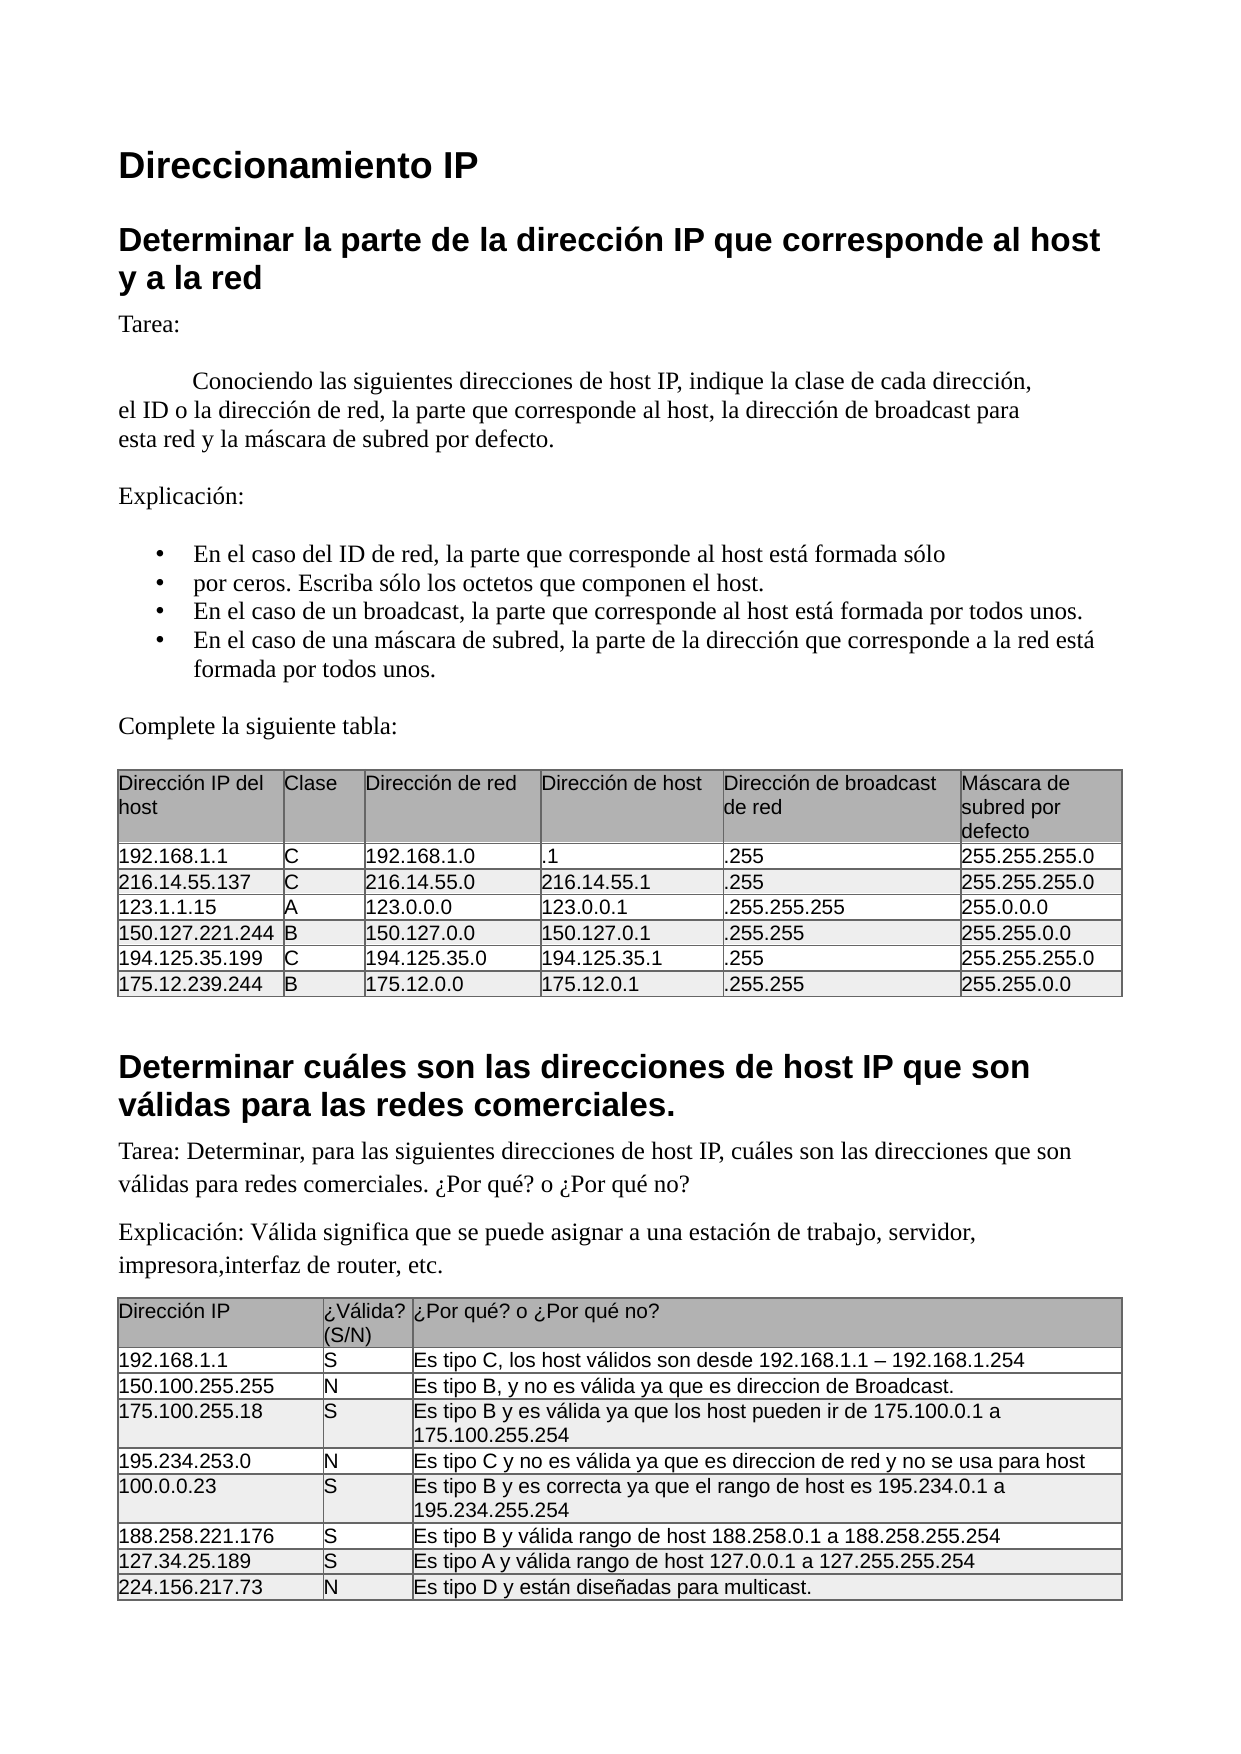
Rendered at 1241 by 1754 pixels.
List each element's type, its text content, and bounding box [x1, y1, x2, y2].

table_cell N [324, 1575, 412, 1599]
table_cell Es tipo B, y no es válida ya que es direccion de Broadcast. [414, 1374, 1121, 1398]
list En el caso de un broadcast, la parte que corresponde al host está formada por todos unos. [156, 596, 1122, 625]
text Explicación: Válida significa que se puede asignar a una estación de trabajo, servidor, impresora,interfaz de router, etc. [118, 1217, 1122, 1278]
table_cell 216.14.55.137 [119, 870, 283, 893]
subtitle Direccionamiento IP [118, 143, 1122, 186]
table_cell .255 [724, 870, 960, 893]
table_cell Es tipo B y válida rango de host 188.258.0.1 a 188.258.255.254 [414, 1524, 1121, 1548]
table_header Máscara de subred por defecto [962, 771, 1121, 842]
table_cell 216.14.55.1 [542, 870, 723, 893]
table_cell 194.125.35.1 [542, 946, 723, 970]
table_cell .255.255 [724, 972, 960, 996]
table_header ¿Por qué? o ¿Por qué no? [414, 1299, 1121, 1347]
table_cell .255.255 [724, 921, 960, 944]
table_cell C [285, 844, 364, 868]
text el ID o la dirección de red, la parte que corresponde al host, la dirección de broadcast para [118, 395, 1122, 424]
table_cell Es tipo C, los host válidos son desde 192.168.1.1 – 192.168.1.254 [414, 1348, 1121, 1372]
table_cell 150.100.255.255 [119, 1374, 323, 1398]
table_cell 175.100.255.18 [119, 1400, 323, 1447]
table_header Dirección de red [366, 771, 540, 842]
table_cell 224.156.217.73 [119, 1575, 323, 1599]
table_cell A [285, 895, 364, 919]
table_cell Es tipo D y están diseñadas para multicast. [414, 1575, 1121, 1599]
table_cell B [285, 972, 364, 996]
table_cell S [324, 1524, 412, 1548]
table_cell N [324, 1374, 412, 1398]
table_cell 123.0.0.0 [366, 895, 540, 919]
table_header Dirección IP [119, 1299, 323, 1347]
table_cell 255.0.0.0 [962, 895, 1121, 919]
table_cell 100.0.0.23 [119, 1475, 323, 1522]
text Complete la siguiente tabla: [118, 711, 1122, 740]
table_cell 216.14.55.0 [366, 870, 540, 893]
table_cell Es tipo B y es correcta ya que el rango de host es 195.234.0.1 a 195.234.255.254 [414, 1475, 1121, 1522]
table_cell 255.255.255.0 [962, 844, 1121, 868]
list En el caso de una máscara de subred, la parte de la dirección que corresponde a la red está formada por todos unos. [156, 625, 1122, 683]
table_cell .255 [724, 946, 960, 970]
table_cell 195.234.253.0 [119, 1449, 323, 1473]
table_cell S [324, 1475, 412, 1522]
list En el caso del ID de red, la parte que corresponde al host está formada sólo [156, 539, 1122, 568]
table_cell C [285, 870, 364, 893]
table_cell 150.127.0.1 [542, 921, 723, 944]
table_cell .1 [542, 844, 723, 868]
table_cell Es tipo C y no es válida ya que es direccion de red y no se usa para host [414, 1449, 1121, 1473]
table_cell 175.12.0.1 [542, 972, 723, 996]
table_cell .255 [724, 844, 960, 868]
table_cell 150.127.0.0 [366, 921, 540, 944]
list por ceros. Escriba sólo los octetos que componen el host. [156, 568, 1122, 596]
table_header Dirección IP del host [119, 771, 283, 842]
table_cell S [324, 1400, 412, 1447]
table_cell 192.168.1.0 [366, 844, 540, 868]
table_cell S [324, 1550, 412, 1573]
table_cell S [324, 1348, 412, 1372]
table_cell 192.168.1.1 [119, 1348, 323, 1372]
text Tarea: Determinar, para las siguientes direcciones de host IP, cuáles son las direcciones que son válidas para redes comerciales. ¿Por qué? o ¿Por qué no? [118, 1136, 1122, 1198]
subtitle Determinar la parte de la dirección IP que corresponde al host y a la red [118, 219, 1122, 296]
table_cell 255.255.0.0 [962, 921, 1121, 944]
table_cell 192.168.1.1 [119, 844, 283, 868]
table_header Dirección de host [542, 771, 723, 842]
subtitle Determinar cuáles son las direcciones de host IP que son válidas para las redes comerciales. [118, 1047, 1122, 1123]
table_cell 255.255.255.0 [962, 870, 1121, 893]
table_cell 188.258.221.176 [119, 1524, 323, 1548]
table_cell 194.125.35.199 [119, 946, 283, 970]
table_header Dirección de broadcast de red [724, 771, 960, 842]
table_cell C [285, 946, 364, 970]
table_cell 255.255.255.0 [962, 946, 1121, 970]
table_header Clase [285, 771, 364, 842]
text Explicación: [118, 481, 1122, 510]
table_cell 255.255.0.0 [962, 972, 1121, 996]
text esta red y la máscara de subred por defecto. [118, 424, 1122, 453]
table_cell 175.12.0.0 [366, 972, 540, 996]
table_cell 150.127.221.244 [119, 921, 283, 944]
table_cell Es tipo B y es válida ya que los host pueden ir de 175.100.0.1 a 175.100.255.254 [414, 1400, 1121, 1447]
table_cell 175.12.239.244 [119, 972, 283, 996]
table_cell 127.34.25.189 [119, 1550, 323, 1573]
table_cell 123.0.0.1 [542, 895, 723, 919]
table_cell B [285, 921, 364, 944]
text Conociendo las siguientes direcciones de host IP, indique la clase de cada dirección, [192, 366, 1122, 395]
table_cell Es tipo A y válida rango de host 127.0.0.1 a 127.255.255.254 [414, 1550, 1121, 1573]
table_cell 194.125.35.0 [366, 946, 540, 970]
table_header ¿Válida? (S/N) [324, 1299, 412, 1347]
table_cell N [324, 1449, 412, 1473]
table_cell .255.255.255 [724, 895, 960, 919]
table_cell 123.1.1.15 [119, 895, 283, 919]
text Tarea: [118, 309, 1122, 338]
